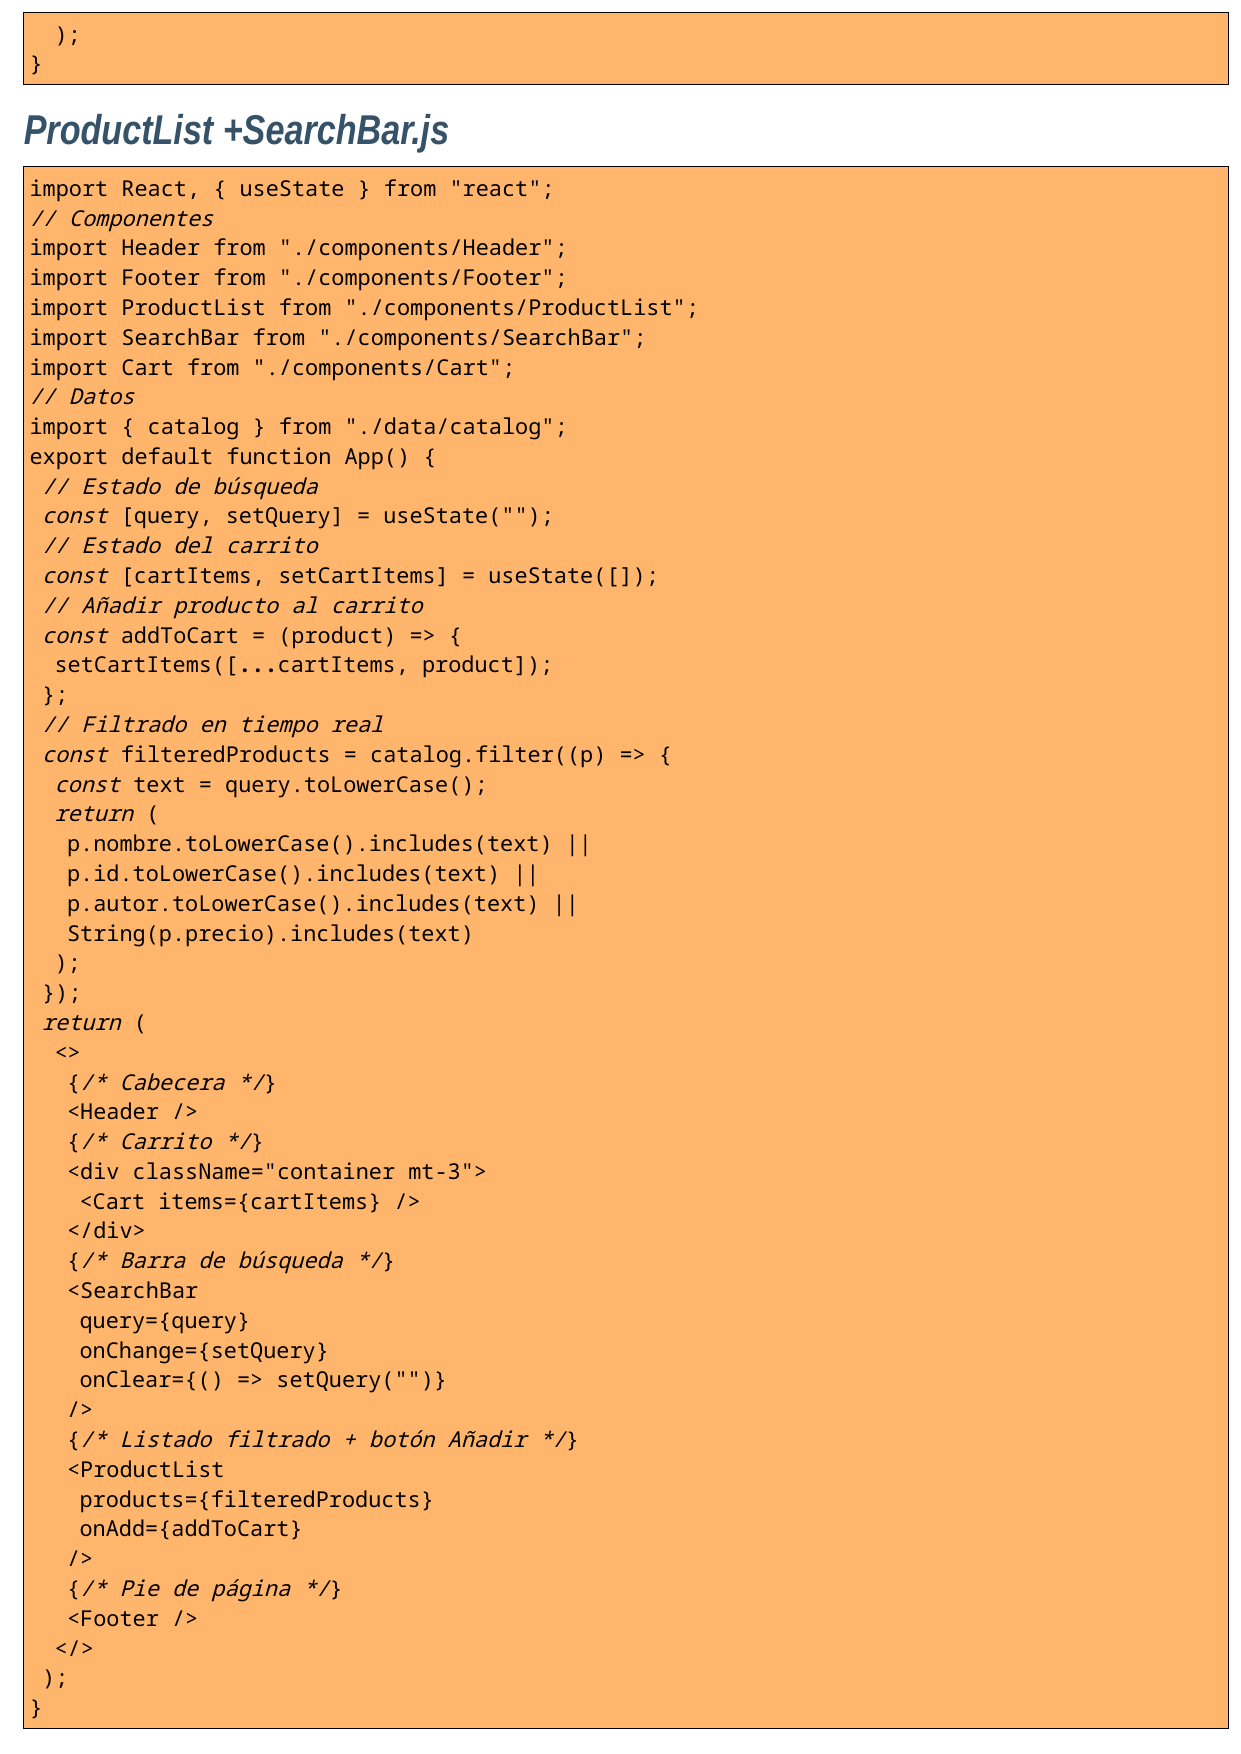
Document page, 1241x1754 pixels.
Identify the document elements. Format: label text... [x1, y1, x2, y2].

subtitle ProductList +SearchBar.js [23, 106, 1228, 153]
table_header import React, { useState } from "react"; // Componentes import Header from "./components/Header"; import Footer from "./components/Footer"; import ProductList from "./components/ProductList"; import SearchBar from "./components/SearchBar"; import Cart from "./components/Cart"; // Datos import { catalog } from "./data/catalog"; export default function App() { // Estado de búsqueda const [query, setQuery] = useState(""); // Estado del carrito const [cartItems, setCartItems] = useState([]); // Añadir producto al carrito const addToCart = (product) => { setCartItems([...cartItems, product]); }; // Filtrado en tiempo real const filteredProducts = catalog.filter((p) => { const text = query.toLowerCase(); return ( p.nombre.toLowerCase().includes(text) || p.id.toLowerCase().includes(text) || p.autor.toLowerCase().includes(text) || String(p.precio).includes(text) ); }); return ( <> {/* Cabecera */} <Header /> {/* Carrito */} <div className="container mt-3"> <Cart items={cartItems} /> </div> {/* Barra de búsqueda */} <SearchBar query={query} onChange={setQuery} onClear={() => setQuery("")} /> {/* Listado filtrado + botón Añadir */} <ProductList products={filteredProducts} onAdd={addToCart} /> {/* Pie de página */} <Footer /> </> ); } [24, 167, 1228, 1728]
table_header ); } [24, 13, 1228, 84]
